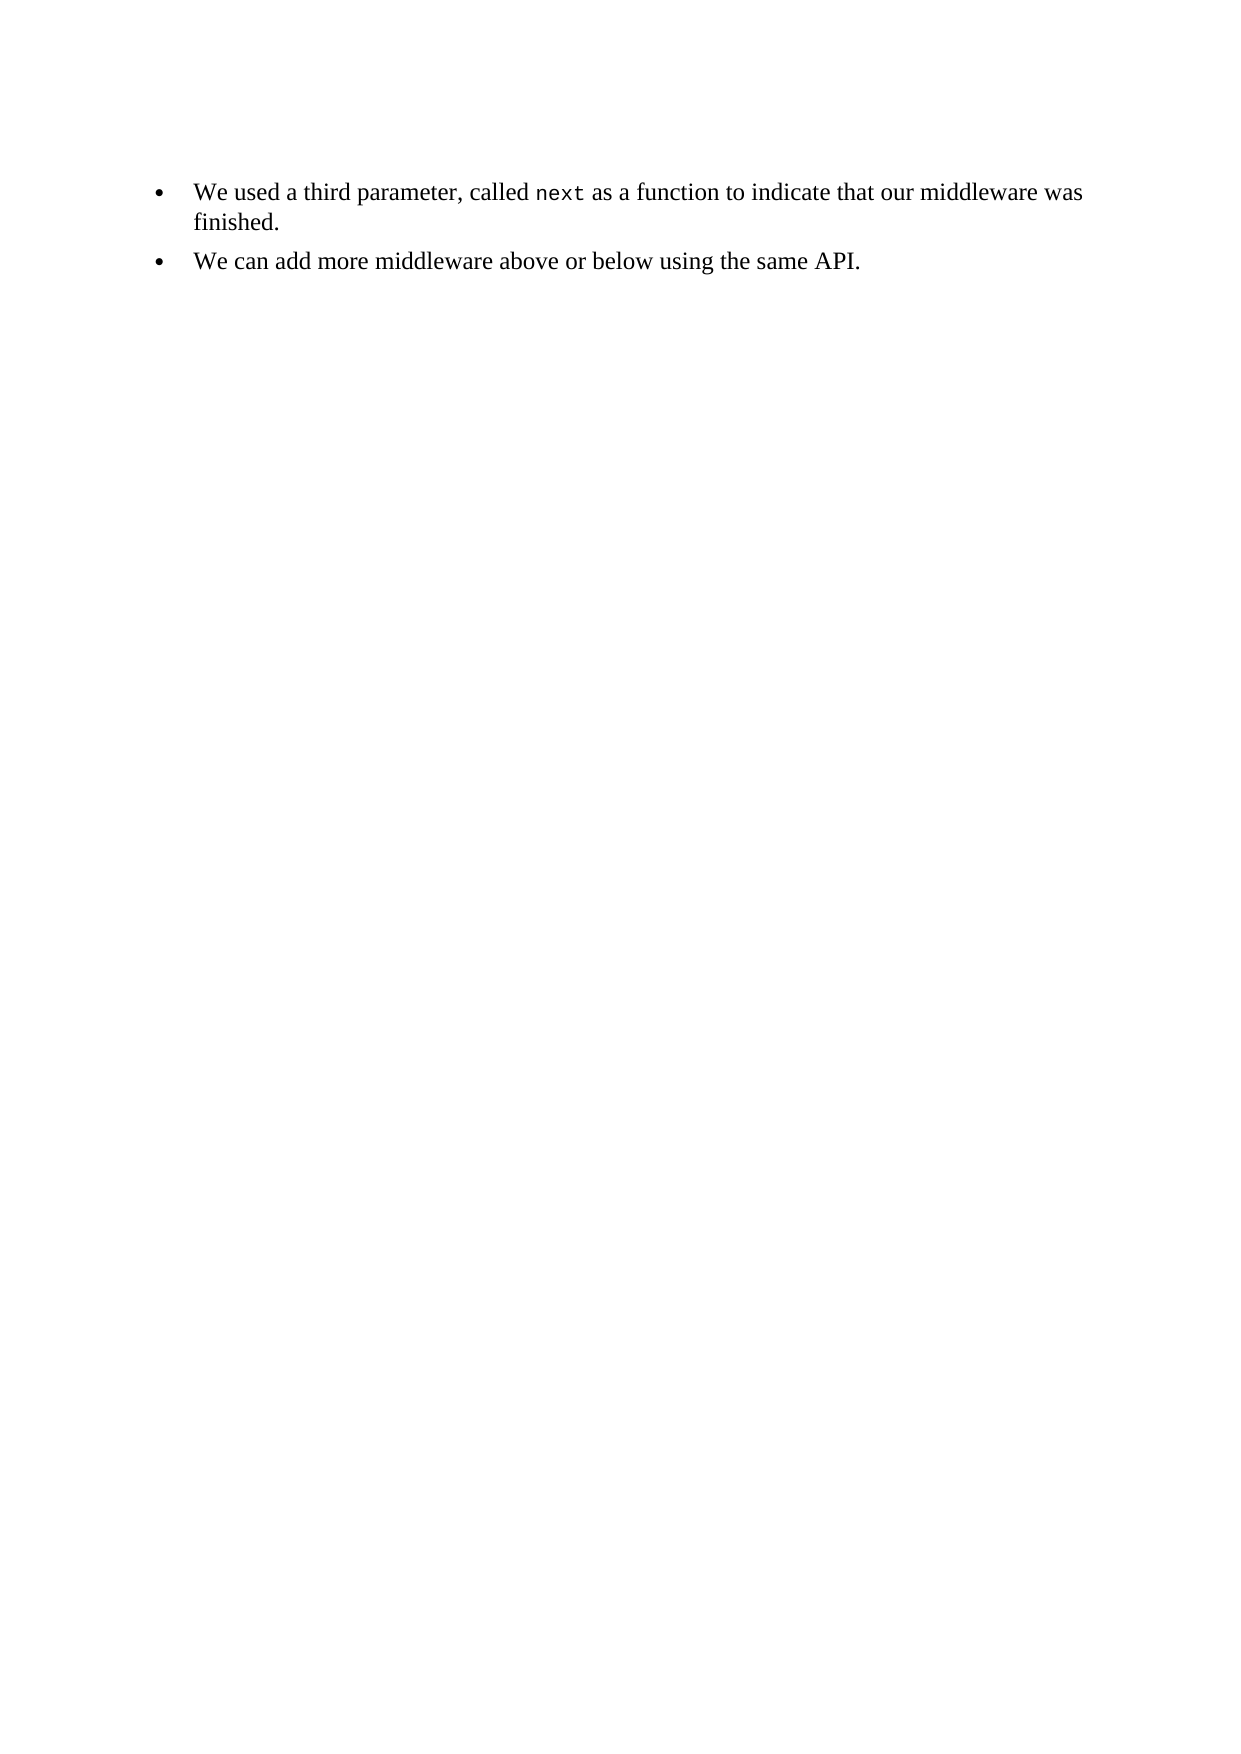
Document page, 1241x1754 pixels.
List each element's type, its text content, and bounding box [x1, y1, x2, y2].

list We used a third parameter, called next as a function to indicate that our middleware was finished. [156, 177, 1122, 236]
list We can add more middleware above or below using the same API. [156, 246, 1122, 275]
